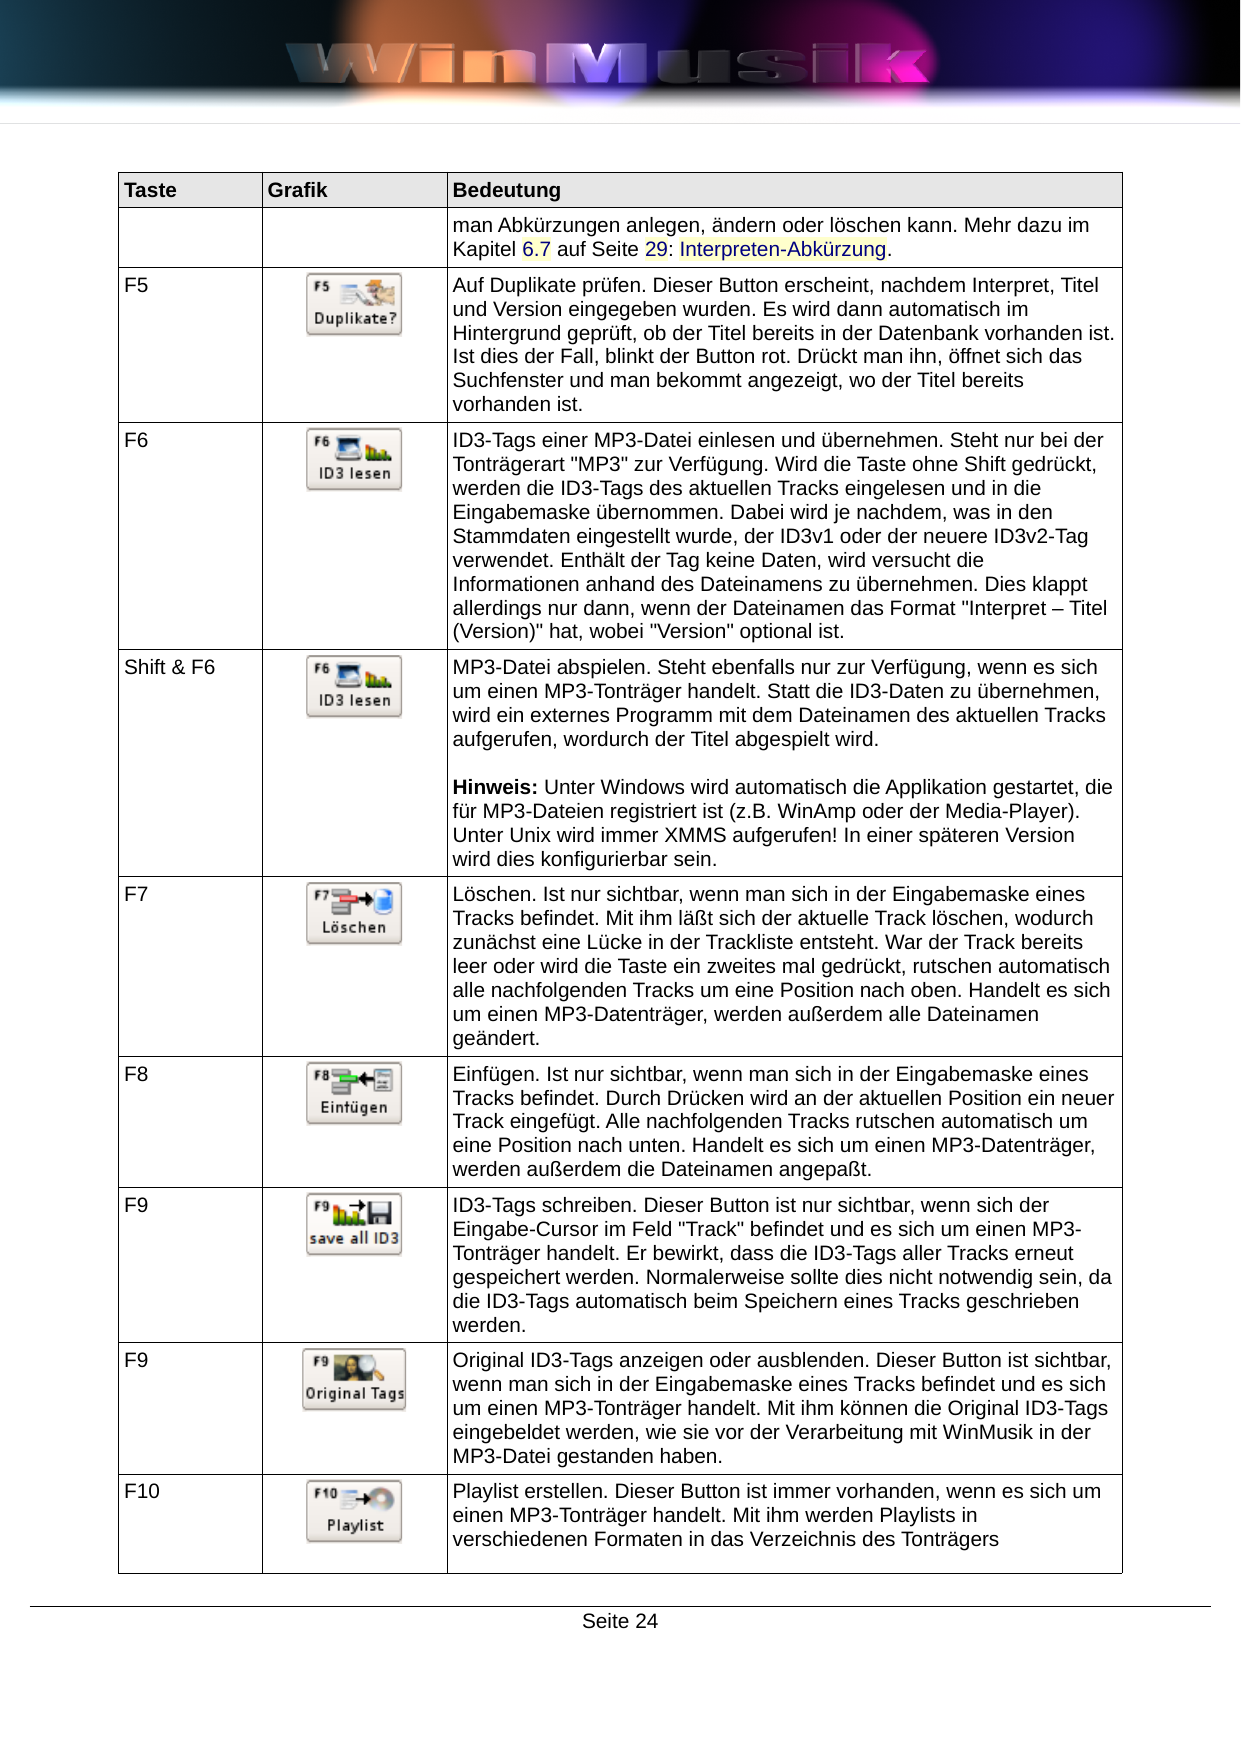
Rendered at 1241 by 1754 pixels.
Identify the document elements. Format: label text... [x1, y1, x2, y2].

table_cell [263, 273, 447, 422]
table_cell [263, 877, 447, 1056]
table_cell F10 [119, 1475, 262, 1573]
table_header Taste [119, 173, 262, 207]
table_cell [119, 208, 262, 267]
table_cell Original ID3-Tags anzeigen oder ausblenden. Dieser Button ist sichtbar, wenn man sich in der Eingabemaske eines Tracks befindet und es sich um einen MP3-Tonträger handelt. Mit ihm können die Original ID3-Tags eingebeldet werden, wie sie vor der Verarbeitung mit WinMusik in der MP3-Datei gestanden haben. [448, 1343, 1122, 1473]
table_cell [263, 268, 447, 272]
table_cell F7 [119, 877, 262, 1056]
picture [306, 1061, 403, 1126]
table_cell Shift & F6 [119, 650, 262, 876]
table_cell [263, 1475, 447, 1573]
picture [302, 1348, 407, 1412]
table_cell Löschen. Ist nur sichtbar, wenn man sich in der Eingabemaske eines Tracks befindet. Mit ihm läßt sich der aktuelle Track löschen, wodurch zunächst eine Lücke in der Trackliste entsteht. War der Track bereits leer oder wird die Taste ein zweites mal gedrückt, rutschen automatisch alle nachfolgenden Tracks um eine Position nach oben. Handelt es sich um einen MP3-Datenträger, werden außerdem alle Dateinamen geändert. [448, 877, 1122, 1056]
table_cell F6 [119, 423, 262, 649]
table_cell MP3-Datei abspielen. Steht ebenfalls nur zur Verfügung, wenn es sich um einen MP3-Tonträger handelt. Statt die ID3-Daten zu übernehmen, wird ein externes Programm mit dem Dateinamen des aktuellen Tracks aufgerufen, wordurch der Titel abgespielt wird. Hinweis: Unter Windows wird automatisch die Applikation gestartet, die für MP3-Dateien registriert ist (z.B. WinAmp oder der Media-Player). Unter Unix wird immer XMMS aufgerufen! In einer späteren Version wird dies konfigurierbar sein. [448, 650, 1122, 876]
table_cell [263, 1343, 447, 1473]
table_cell ID3-Tags schreiben. Dieser Button ist nur sichtbar, wenn sich der Eingabe-Cursor im Feld "Track" befindet und es sich um einen MP3-Tonträger handelt. Er bewirkt, dass die ID3-Tags aller Tracks erneut gespeichert werden. Normalerweise sollte dies nicht notwendig sein, da die ID3-Tags automatisch beim Speichern eines Tracks geschrieben werden. [448, 1188, 1122, 1342]
table_cell Einfügen. Ist nur sichtbar, wenn man sich in der Eingabemaske eines Tracks befindet. Durch Drücken wird an der aktuellen Position ein neuer Track eingefügt. Alle nachfolgenden Tracks rutschen automatisch um eine Position nach unten. Handelt es sich um einen MP3-Datenträger, werden außerdem die Dateinamen angepaßt. [448, 1057, 1122, 1187]
table_cell Playlist erstellen. Dieser Button ist immer vorhanden, wenn es sich um einen MP3-Tonträger handelt. Mit ihm werden Playlists in verschiedenen Formaten in das Verzeichnis des Tonträgers [448, 1475, 1122, 1573]
picture [306, 655, 403, 719]
table_cell F5 [119, 268, 262, 422]
picture [306, 1192, 403, 1257]
picture [306, 882, 403, 946]
picture [306, 272, 403, 337]
table_cell F9 [119, 1343, 262, 1473]
picture [306, 1479, 403, 1544]
table_header Bedeutung [448, 173, 1122, 207]
table_cell [263, 423, 447, 649]
table_cell [263, 650, 447, 876]
table_cell [263, 208, 447, 267]
table_cell ID3-Tags einer MP3-Datei einlesen und übernehmen. Steht nur bei der Tonträgerart "MP3" zur Verfügung. Wird die Taste ohne Shift gedrückt, werden die ID3-Tags des aktuellen Tracks eingelesen und in die Eingabemaske übernommen. Dabei wird je nachdem, was in den Stammdaten eingestellt wurde, der ID3v1 oder der neuere ID3v2-Tag verwendet. Enthält der Tag keine Daten, wird versucht die Informationen anhand des Dateinamens zu übernehmen. Dies klappt allerdings nur dann, wenn der Dateinamen das Format "Interpret – Titel (Version)" hat, wobei "Version" optional ist. [448, 423, 1122, 649]
table_cell [263, 1057, 447, 1187]
table_cell Auf Duplikate prüfen. Dieser Button erscheint, nachdem Interpret, Titel und Version eingegeben wurden. Es wird dann automatisch im Hintergrund geprüft, ob der Titel bereits in der Datenbank vorhanden ist. Ist dies der Fall, blinkt der Button rot. Drückt man ihn, öffnet sich das Suchfenster und man bekommt angezeigt, wo der Titel bereits vorhanden ist. [448, 268, 1122, 422]
table_cell F9 [119, 1188, 262, 1342]
table_cell [263, 1188, 447, 1342]
table_cell F8 [119, 1057, 262, 1187]
table_header Grafik [263, 173, 447, 207]
picture [306, 427, 403, 492]
table_cell man Abkürzungen anlegen, ändern oder löschen kann. Mehr dazu im Kapitel 6.7 auf Seite 29: Interpreten-Abkürzung. [448, 208, 1122, 267]
